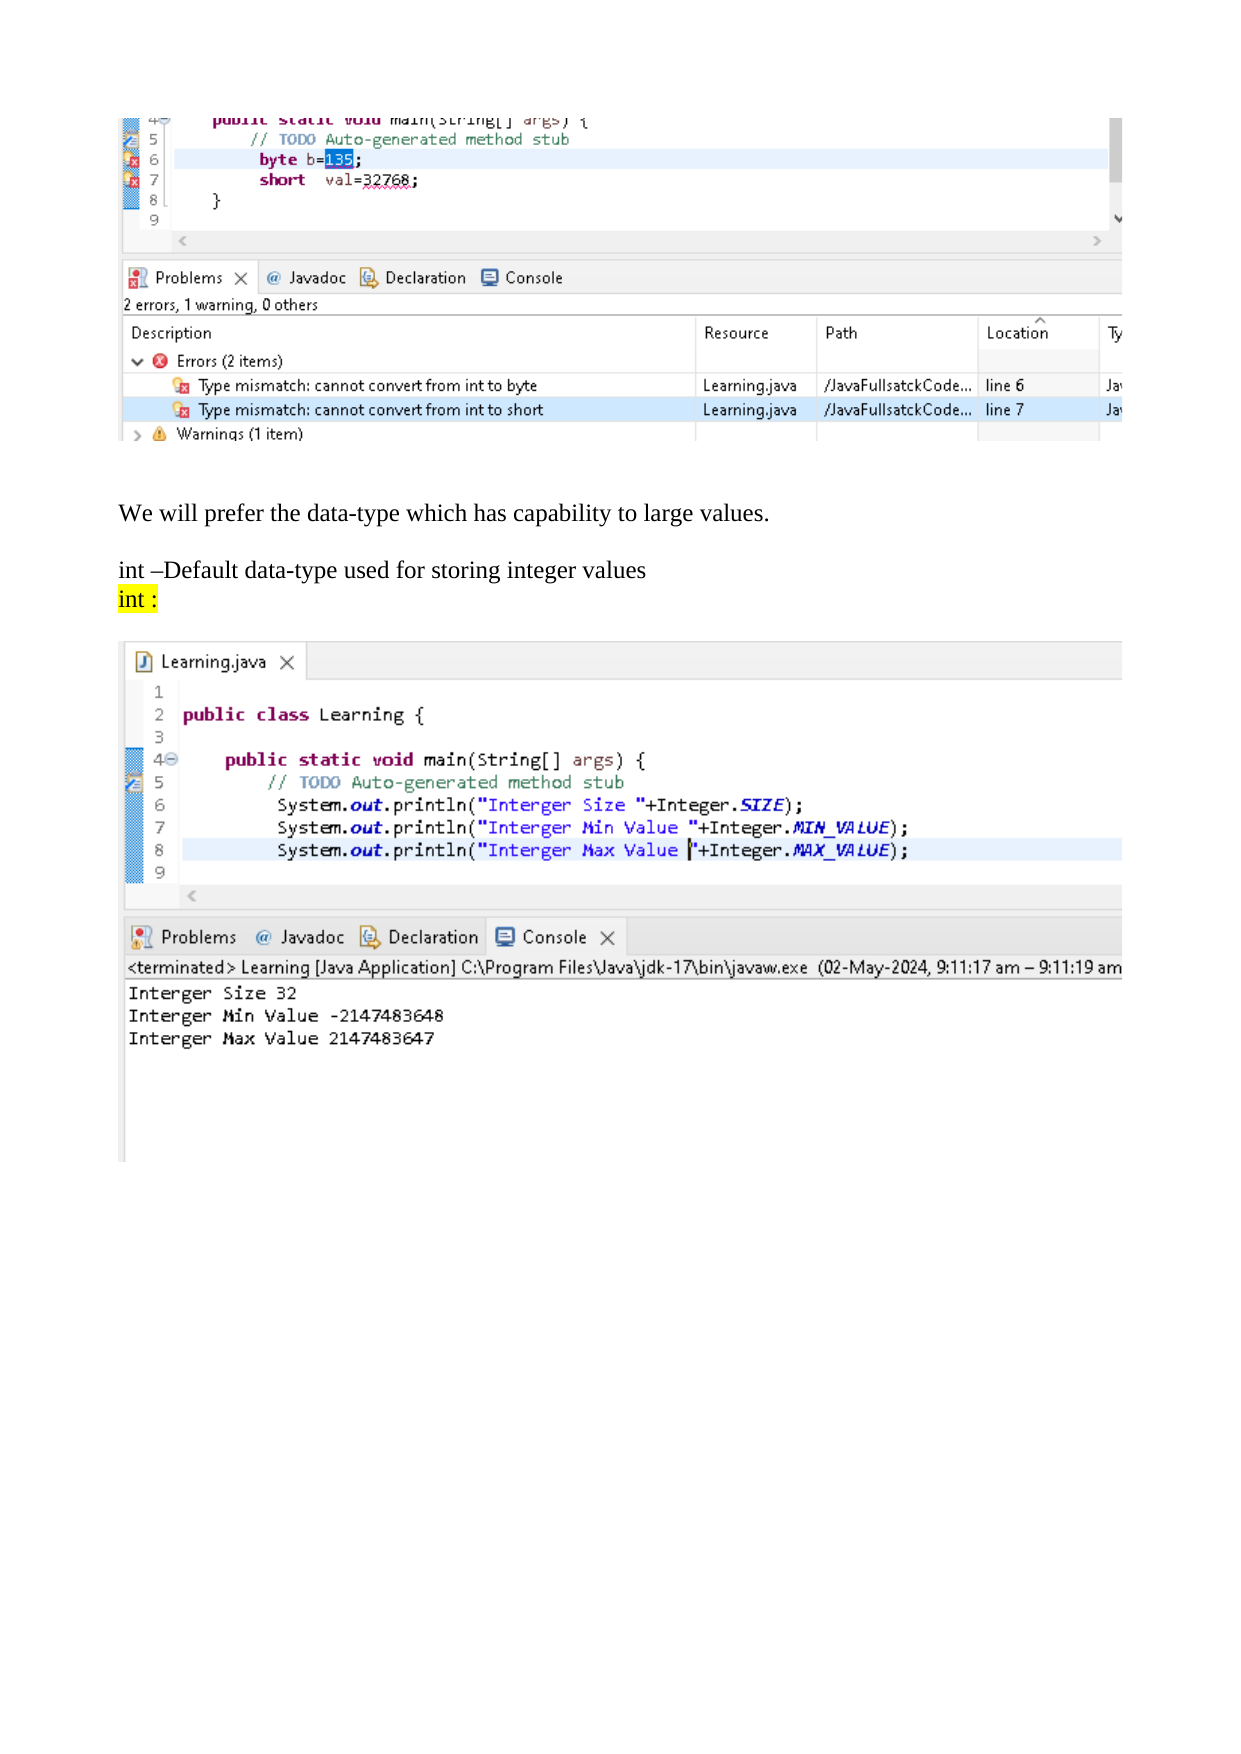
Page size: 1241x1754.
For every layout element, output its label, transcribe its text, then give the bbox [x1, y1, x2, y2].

text int –Default data-type used for storing integer values [118, 556, 1122, 584]
text int : [118, 584, 1122, 613]
picture [118, 641, 1123, 1162]
text We will prefer the data-type which has capability to large values. [118, 498, 1122, 527]
picture [118, 118, 1123, 441]
